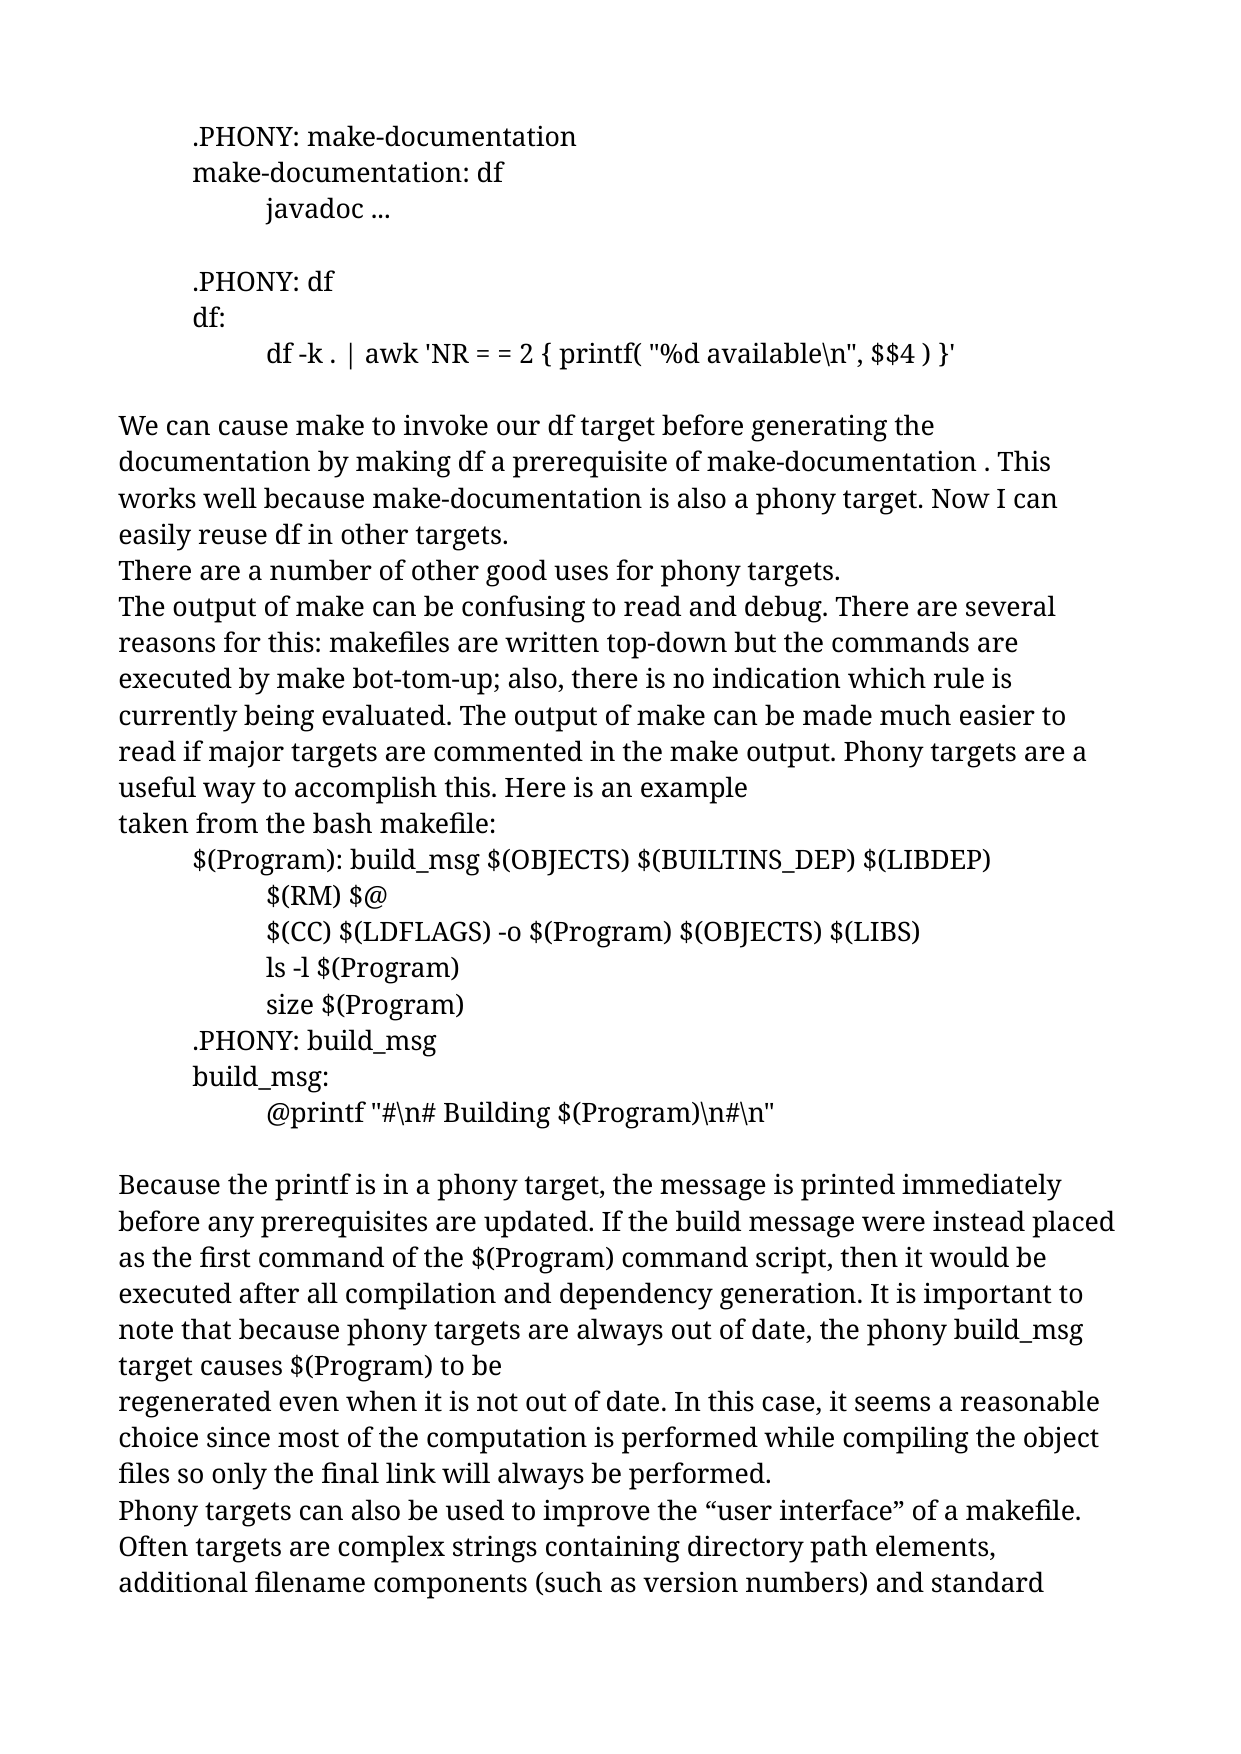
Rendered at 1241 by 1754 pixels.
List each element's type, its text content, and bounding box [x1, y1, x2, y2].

text $(CC) $(LDFLAGS) -o $(Program) $(OBJECTS) $(LIBS) [118, 913, 1122, 949]
text .PHONY: df [118, 263, 1122, 299]
text .PHONY: build_msg [118, 1022, 1122, 1058]
text Because the printf is in a phony target, the message is printed immediately before any prerequisites are updated. If the build message were instead placed as the first command of the $(Program) command script, then it would be executed after all compilation and dependency generation. It is important to note that because phony targets are always out of date, the phony build_msg target causes $(Program) to be [118, 1166, 1122, 1383]
text Phony targets can also be used to improve the “user interface” of a makefile. Often targets are complex strings containing directory path elements, additional filename components (such as version numbers) and standard [118, 1492, 1122, 1600]
text We can cause make to invoke our df target before generating the documentation by making df a prerequisite of make-documentation . This works well because make-documentation is also a phony target. Now I can easily reuse df in other targets. [118, 407, 1122, 552]
text .PHONY: make-documentation [118, 118, 1122, 154]
text ls -l $(Program) [118, 949, 1122, 986]
text size $(Program) [118, 986, 1122, 1022]
text $(Program): build_msg $(OBJECTS) $(BUILTINS_DEP) $(LIBDEP) [118, 841, 1122, 877]
text df -k . | awk 'NR = = 2 { printf( "%d available\n", $$4 ) }' [118, 335, 1122, 371]
text There are a number of other good uses for phony targets. [118, 552, 1122, 588]
text regenerated even when it is not out of date. In this case, it seems a reasonable choice since most of the computation is performed while compiling the object files so only the final link will always be performed. [118, 1383, 1122, 1492]
text build_msg: [118, 1058, 1122, 1094]
text make-documentation: df [118, 154, 1122, 190]
text @printf "#\n# Building $(Program)\n#\n" [118, 1094, 1122, 1130]
text taken from the bash makefile: [118, 805, 1122, 841]
text $(RM) $@ [118, 877, 1122, 913]
text df: [118, 299, 1122, 335]
text The output of make can be confusing to read and debug. There are several reasons for this: makefiles are written top-down but the commands are executed by make bot-tom-up; also, there is no indication which rule is currently being evaluated. The output of make can be made much easier to read if major targets are commented in the make output. Phony targets are a useful way to accomplish this. Here is an example [118, 588, 1122, 805]
text javadoc ... [118, 190, 1122, 227]
